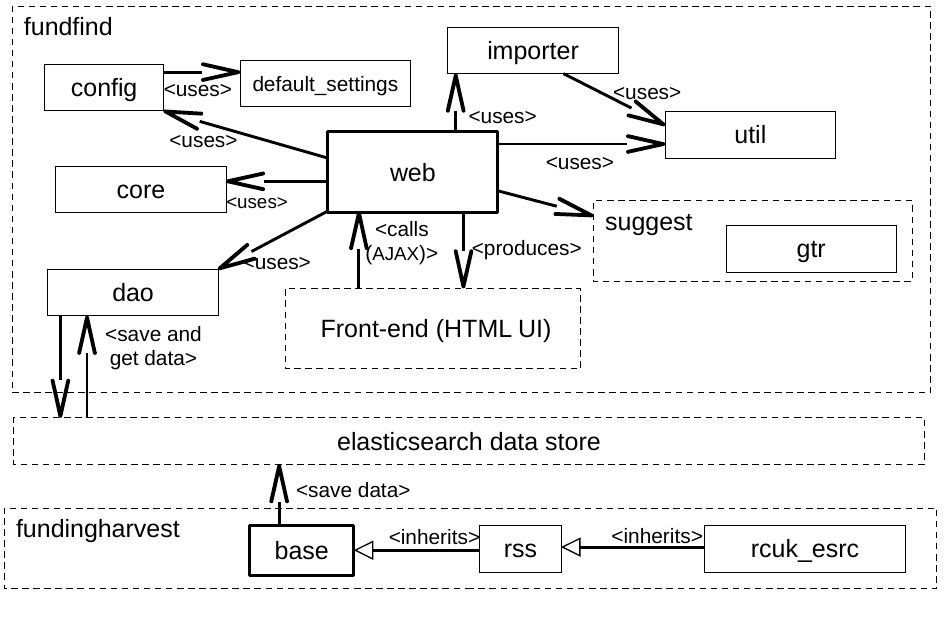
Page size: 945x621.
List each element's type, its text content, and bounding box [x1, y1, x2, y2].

text <uses> [468, 103, 542, 127]
text <uses> [226, 163, 326, 213]
text <uses> [164, 77, 237, 101]
